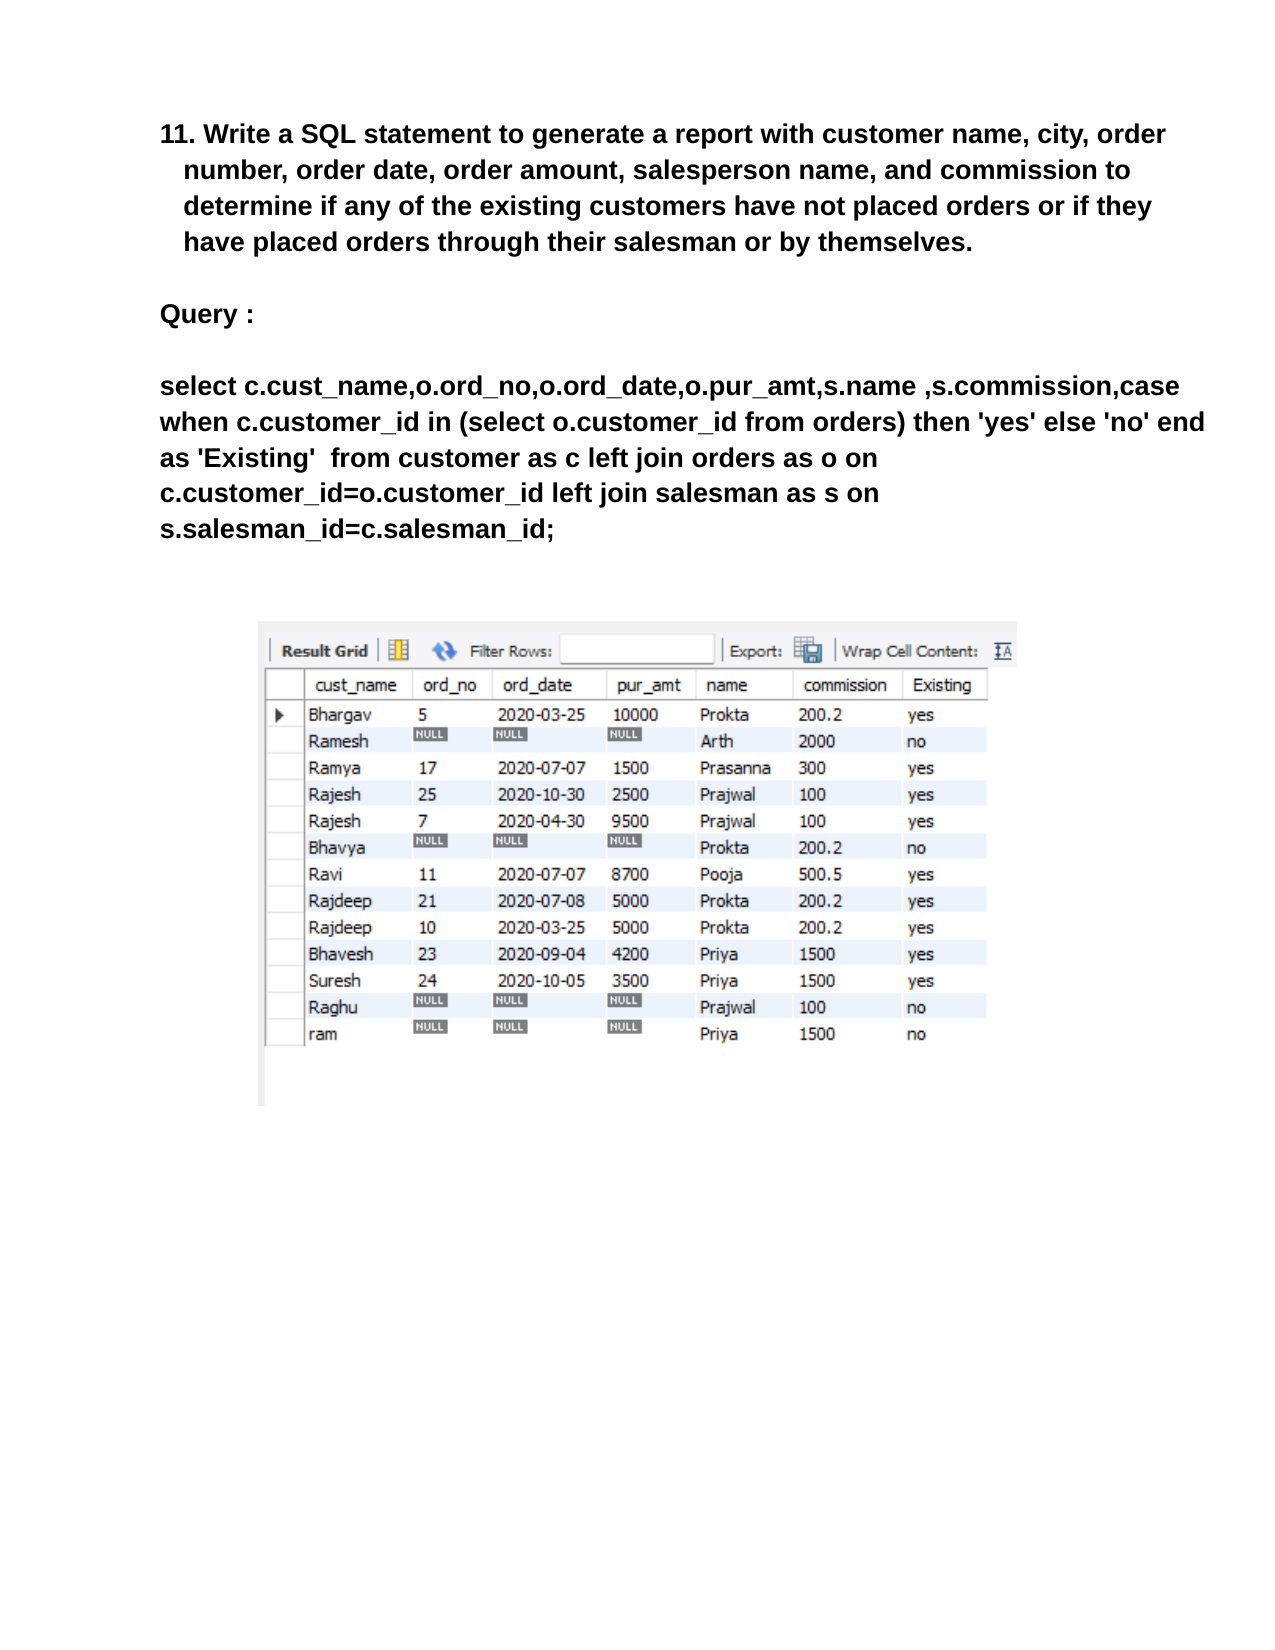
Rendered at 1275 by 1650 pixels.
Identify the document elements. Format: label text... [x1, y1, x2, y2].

picture [257, 621, 1018, 1106]
text select c.cust_name,o.ord_no,o.ord_date,o.pur_amt,s.name ,s.commission,case when c.customer_id in (select o.customer_id from orders) then 'yes' else 'no' end as 'Existing' from customer as c left join orders as o on c.customer_id=o.customer_id left join salesman as s on s.salesman_id=c.salesman_id; [159, 370, 1210, 545]
text Query : [159, 298, 1210, 329]
text 11. Write a SQL statement to generate a report with customer name, city, order number, order date, order amount, salesperson name, and commission to determine if any of the existing customers have not placed orders or if they have placed orders through their salesman or by themselves. [159, 118, 1210, 257]
